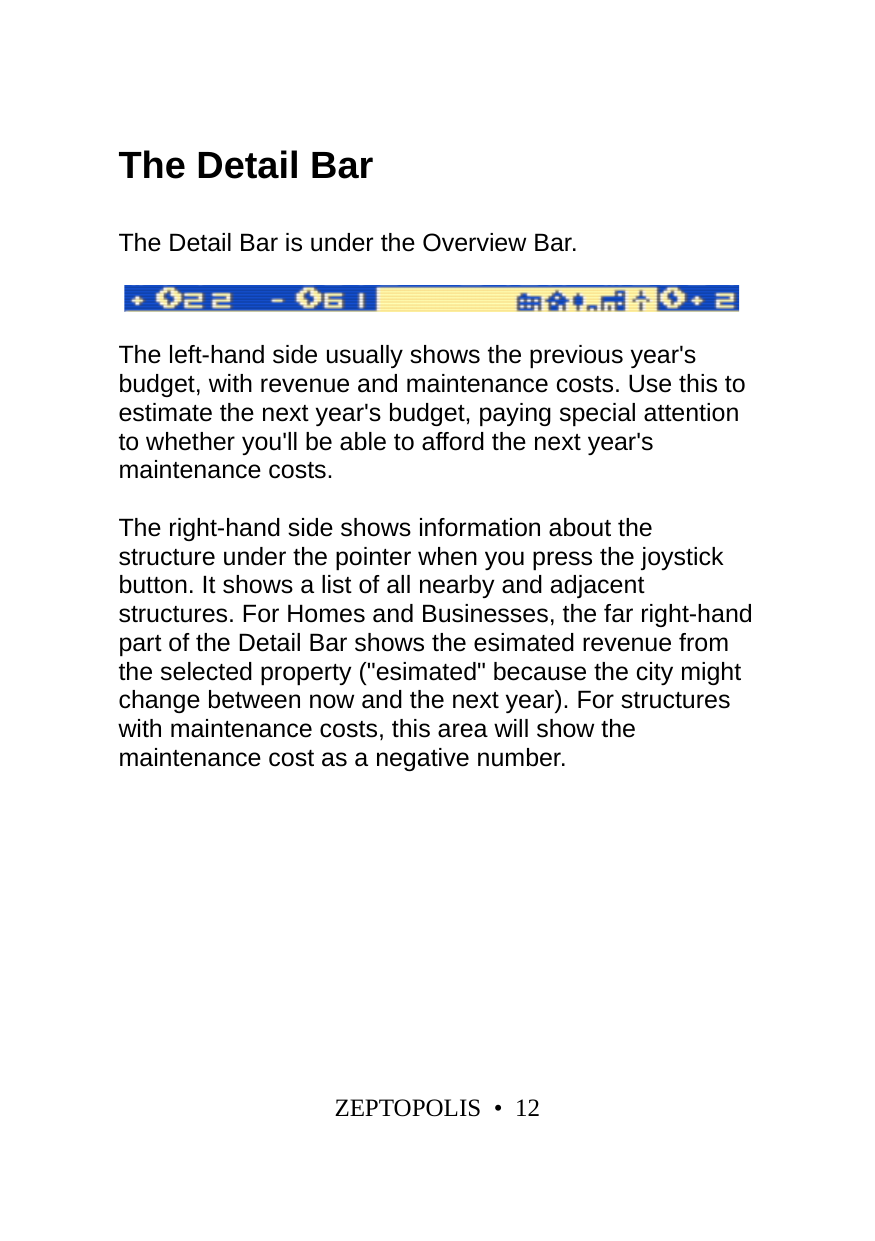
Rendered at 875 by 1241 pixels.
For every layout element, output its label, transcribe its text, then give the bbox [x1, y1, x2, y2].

picture [124, 285, 740, 312]
text The left-hand side usually shows the previous year's budget, with revenue and maintenance costs. Use this to estimate the next year's budget, paying special attention to whether you'll be able to afford the next year's maintenance costs. [118, 341, 756, 484]
text The Detail Bar is under the Overview Bar. [118, 228, 756, 257]
subtitle The Detail Bar [118, 143, 756, 187]
text The right-hand side shows information about the structure under the pointer when you press the joystick button. It shows a list of all nearby and adjacent structures. For Homes and Businesses, the far right-hand part of the Detail Bar shows the esimated revenue from the selected property ("esimated" because the city might change between now and the next year). For structures with maintenance costs, this area will show the maintenance cost as a negative number. [118, 513, 756, 772]
